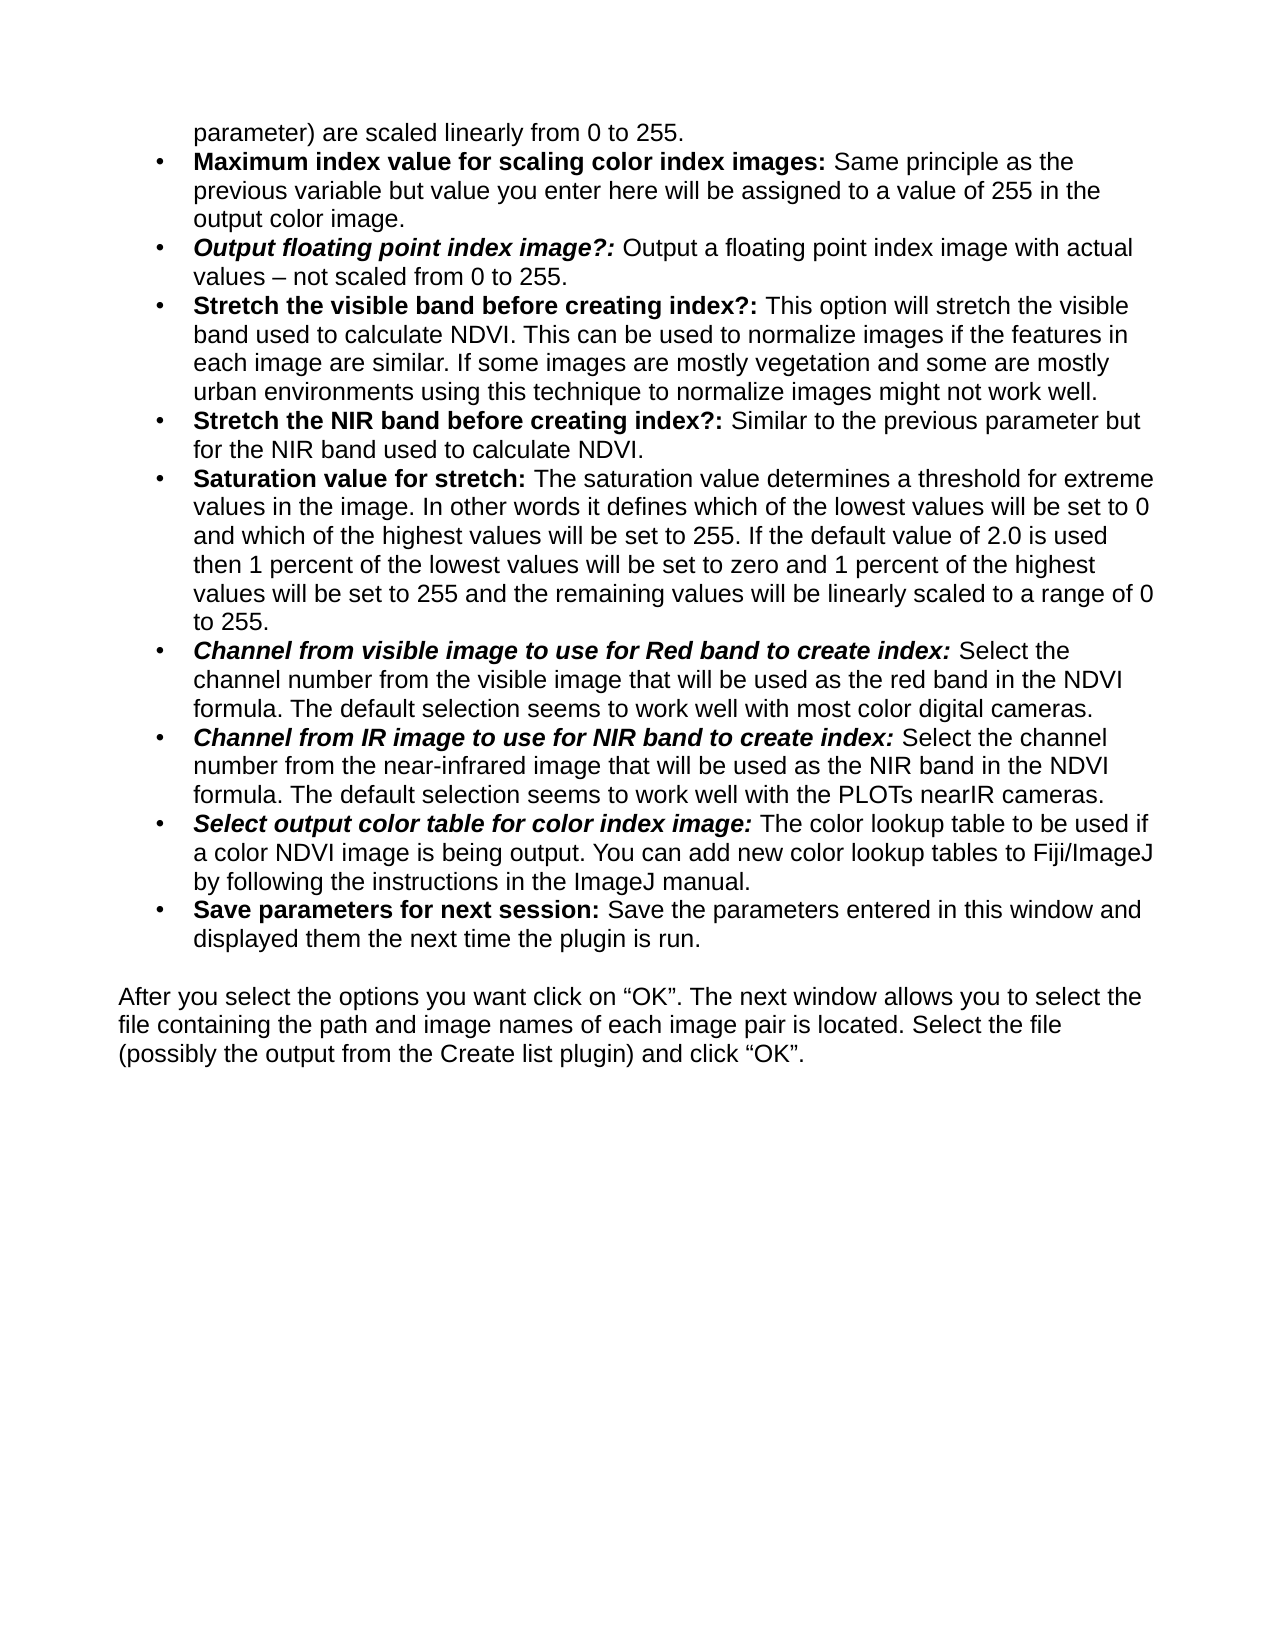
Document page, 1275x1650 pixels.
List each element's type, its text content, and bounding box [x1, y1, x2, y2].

list Output floating point index image?: Output a floating point index image with actual values – not scaled from 0 to 255. [156, 233, 1157, 291]
list Channel from IR image to use for NIR band to create index: Select the channel number from the near-infrared image that will be used as the NIR band in the NDVI formula. The default selection seems to work well with the PLOTs nearIR cameras. [156, 722, 1157, 809]
list Channel from visible image to use for Red band to create index: Select the channel number from the visible image that will be used as the red band in the NDVI formula. The default selection seems to work well with most color digital cameras. [156, 636, 1157, 722]
list Maximum index value for scaling color index images: Same principle as the previous variable but value you enter here will be assigned to a value of 255 in the output color image. [156, 147, 1157, 233]
list Saturation value for stretch: The saturation value determines a threshold for extreme values in the image. In other words it defines which of the lowest values will be set to 0 and which of the highest values will be set to 255. If the default value of 2.0 is used then 1 percent of the lowest values will be set to zero and 1 percent of the highest values will be set to 255 and the remaining values will be linearly scaled to a range of 0 to 255. [156, 463, 1157, 636]
list parameter) are scaled linearly from 0 to 255. [156, 118, 1157, 147]
list Save parameters for next session: Save the parameters entered in this window and displayed them the next time the plugin is run. [156, 895, 1157, 953]
text After you select the options you want click on “OK”. The next window allows you to select the file containing the path and image names of each image pair is located. Select the file (possibly the output from the Create list plugin) and click “OK”. [118, 982, 1157, 1068]
list Stretch the visible band before creating index?: This option will stretch the visible band used to calculate NDVI. This can be used to normalize images if the features in each image are similar. If some images are mostly vegetation and some are mostly urban environments using this technique to normalize images might not work well. [156, 291, 1157, 406]
list Stretch the NIR band before creating index?: Similar to the previous parameter but for the NIR band used to calculate NDVI. [156, 406, 1157, 463]
list Select output color table for color index image: The color lookup table to be used if a color NDVI image is being output. You can add new color lookup tables to Fiji/ImageJ by following the instructions in the ImageJ manual. [156, 809, 1157, 895]
